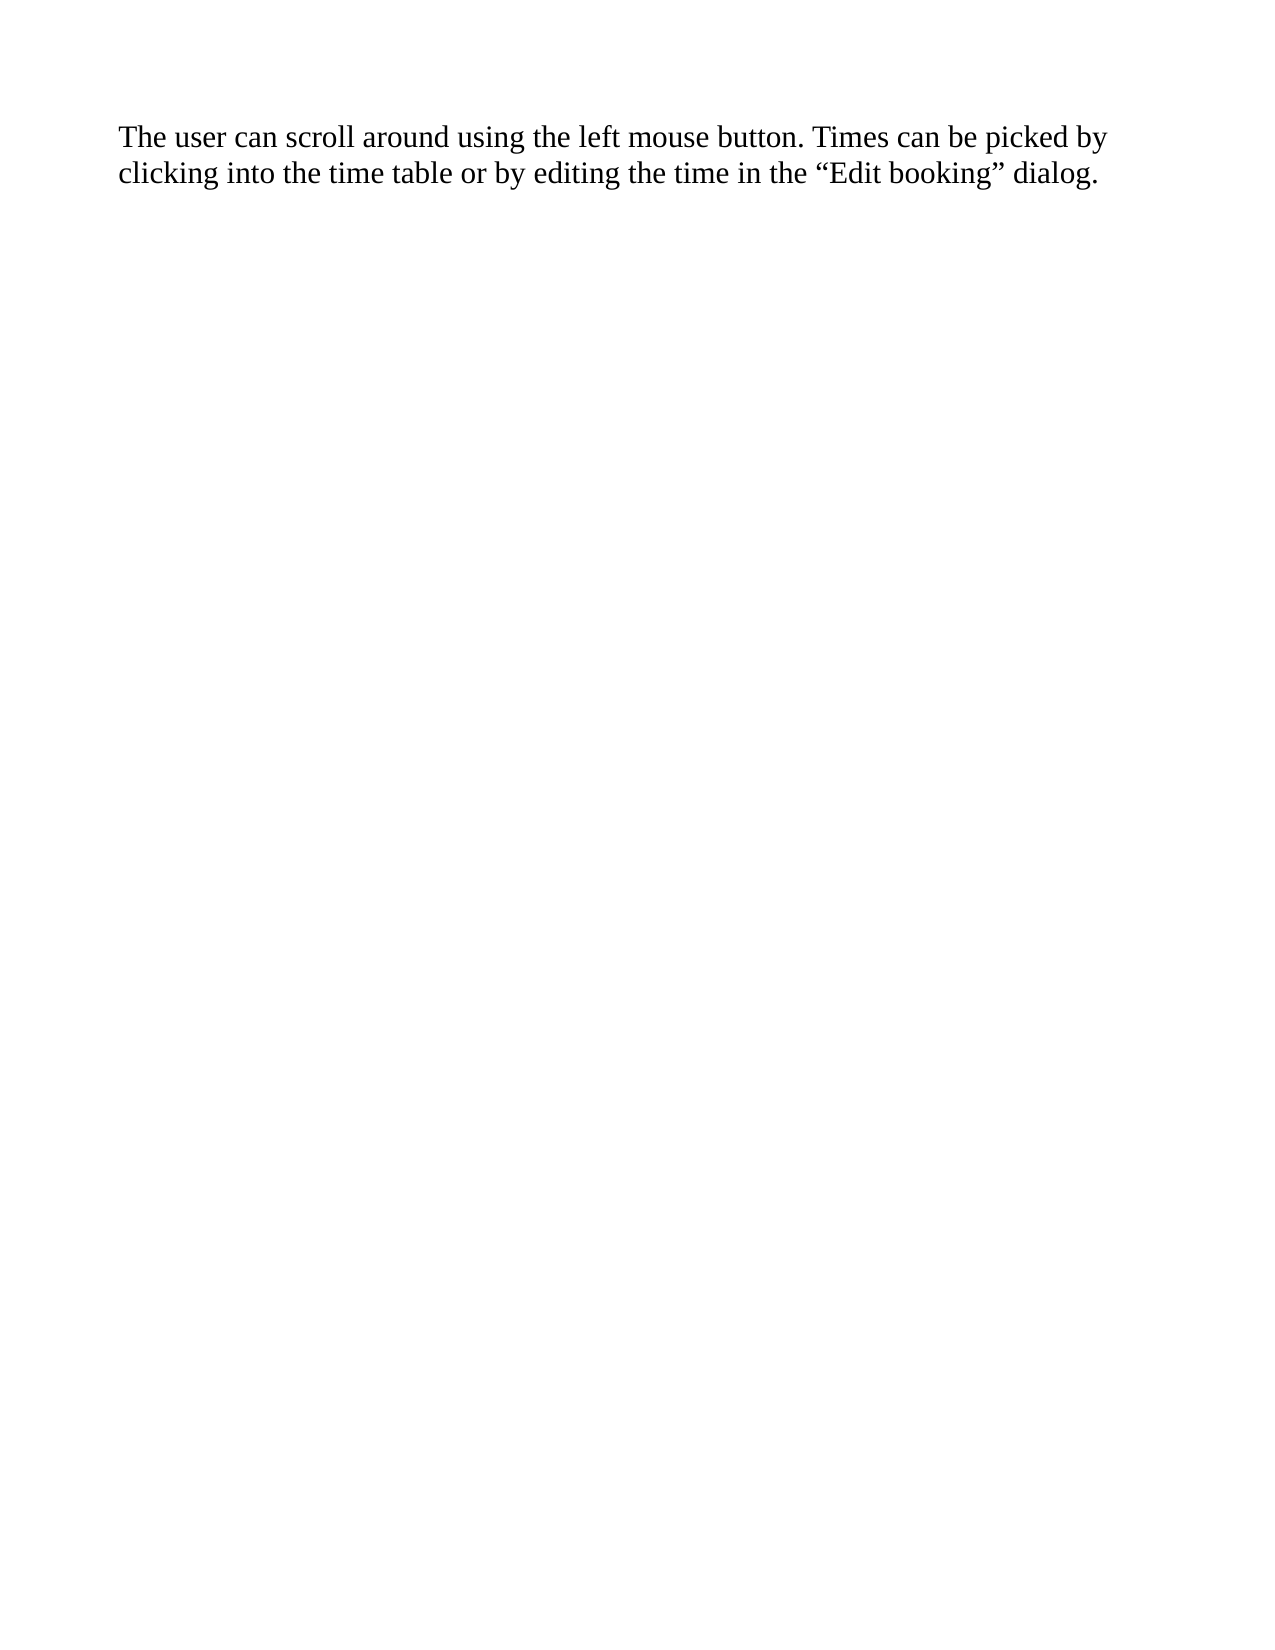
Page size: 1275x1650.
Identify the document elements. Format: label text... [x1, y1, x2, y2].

text The user can scroll around using the left mouse button. Times can be picked by clicking into the time table or by editing the time in the “Edit booking” dialog. [118, 118, 1157, 190]
